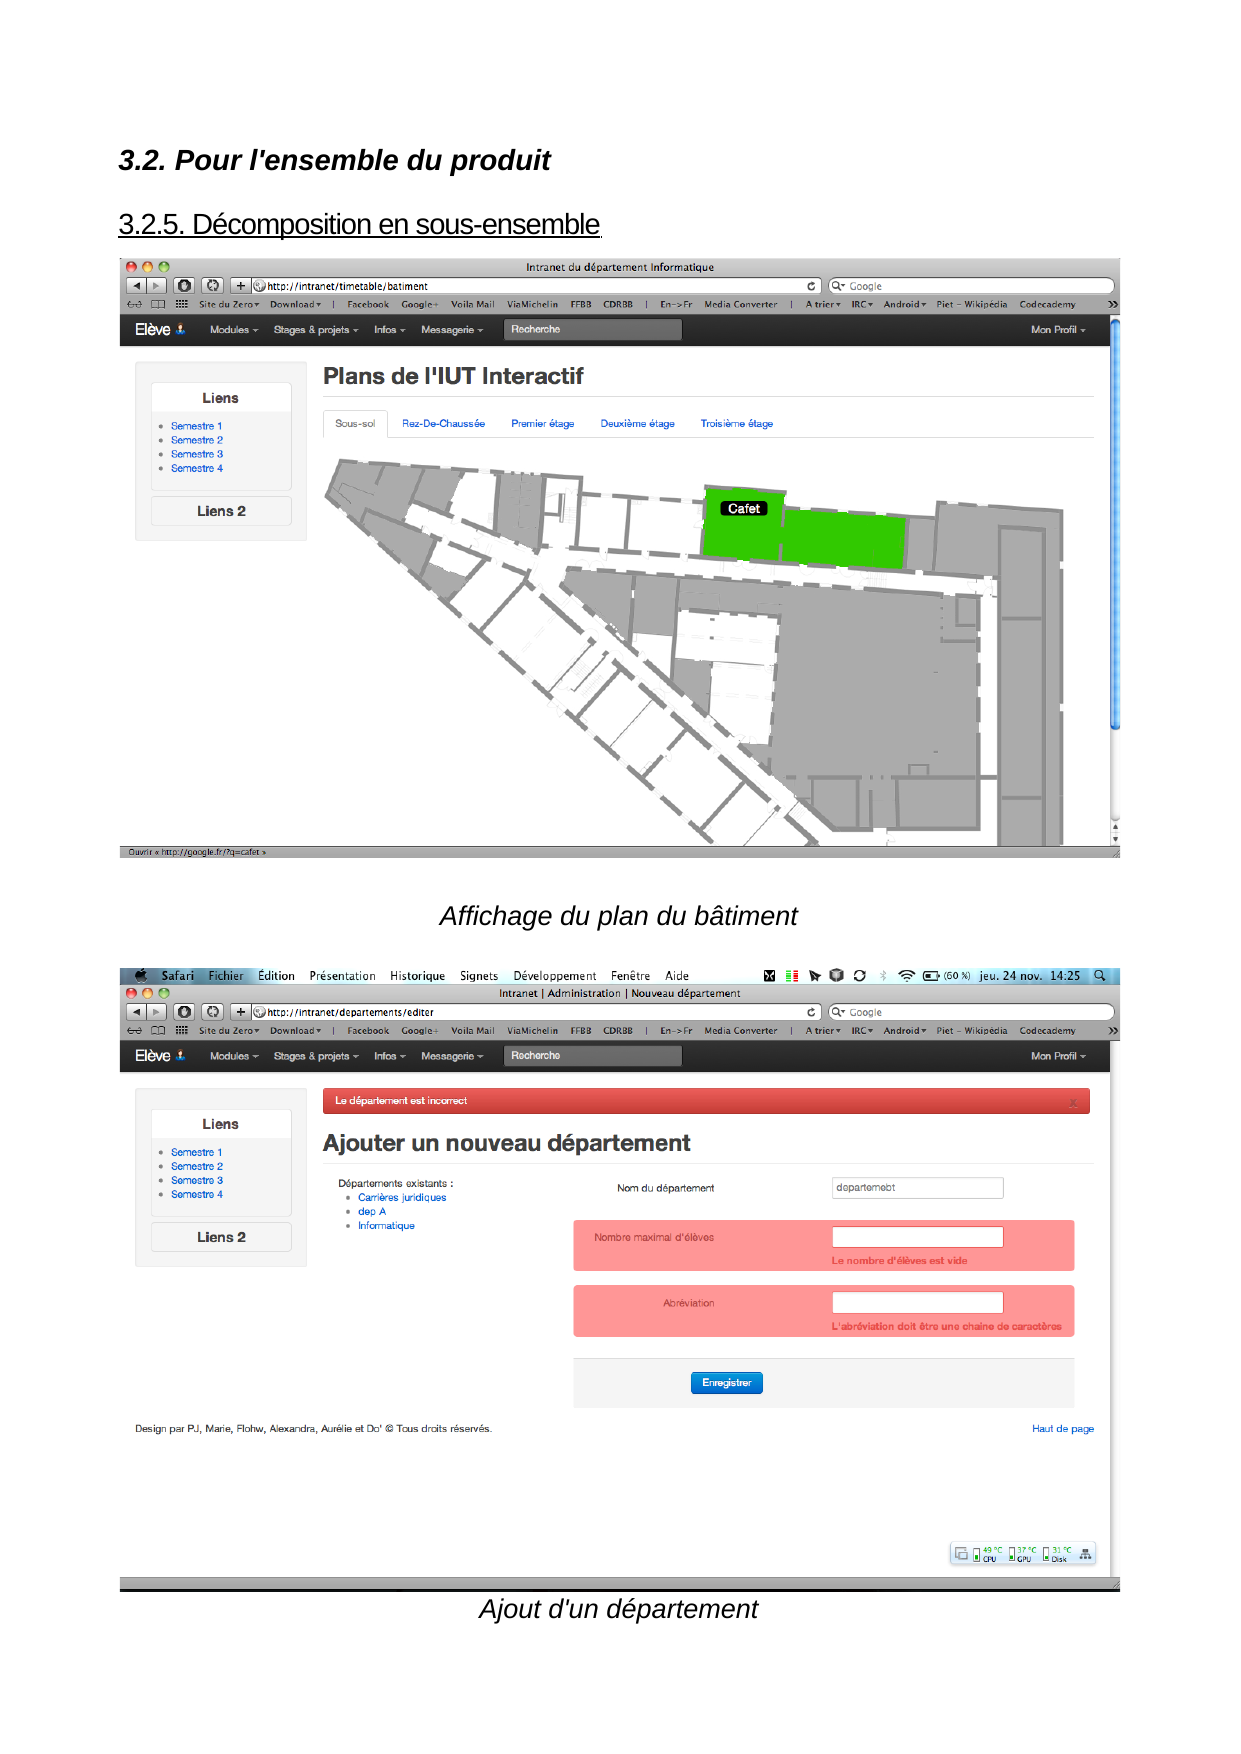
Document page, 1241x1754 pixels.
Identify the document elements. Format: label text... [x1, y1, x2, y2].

text Ajout d'un département [118, 1593, 1122, 1625]
picture [119, 258, 1121, 858]
subtitle 3.2. Pour l'ensemble du produit [118, 143, 1122, 177]
picture [119, 968, 1121, 1592]
subtitle 3.2.5. Décomposition en sous-ensemble [118, 208, 1122, 241]
text [118, 944, 1122, 966]
text Affichage du plan du bâtiment [118, 900, 1122, 931]
